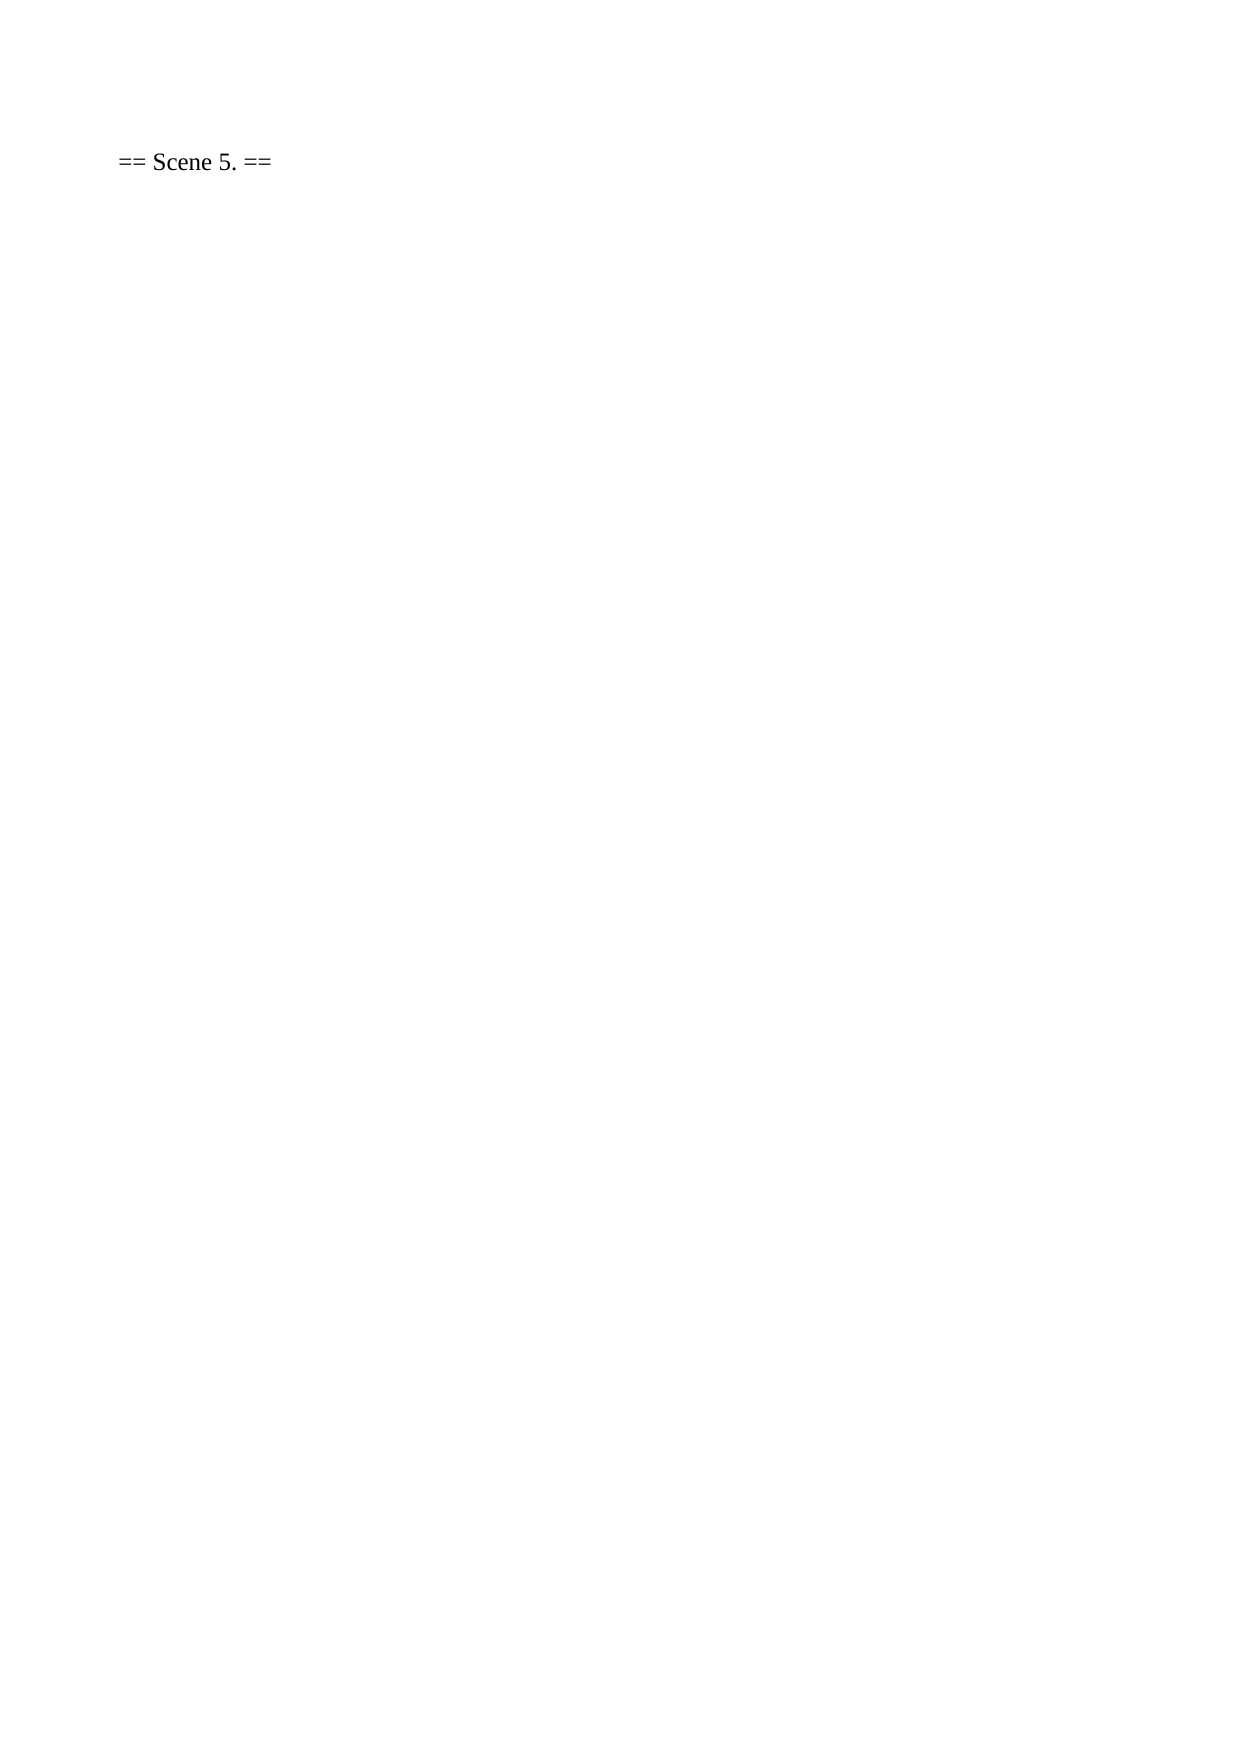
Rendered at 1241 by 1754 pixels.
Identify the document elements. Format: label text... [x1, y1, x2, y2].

text == Scene 5. == [118, 147, 1122, 176]
